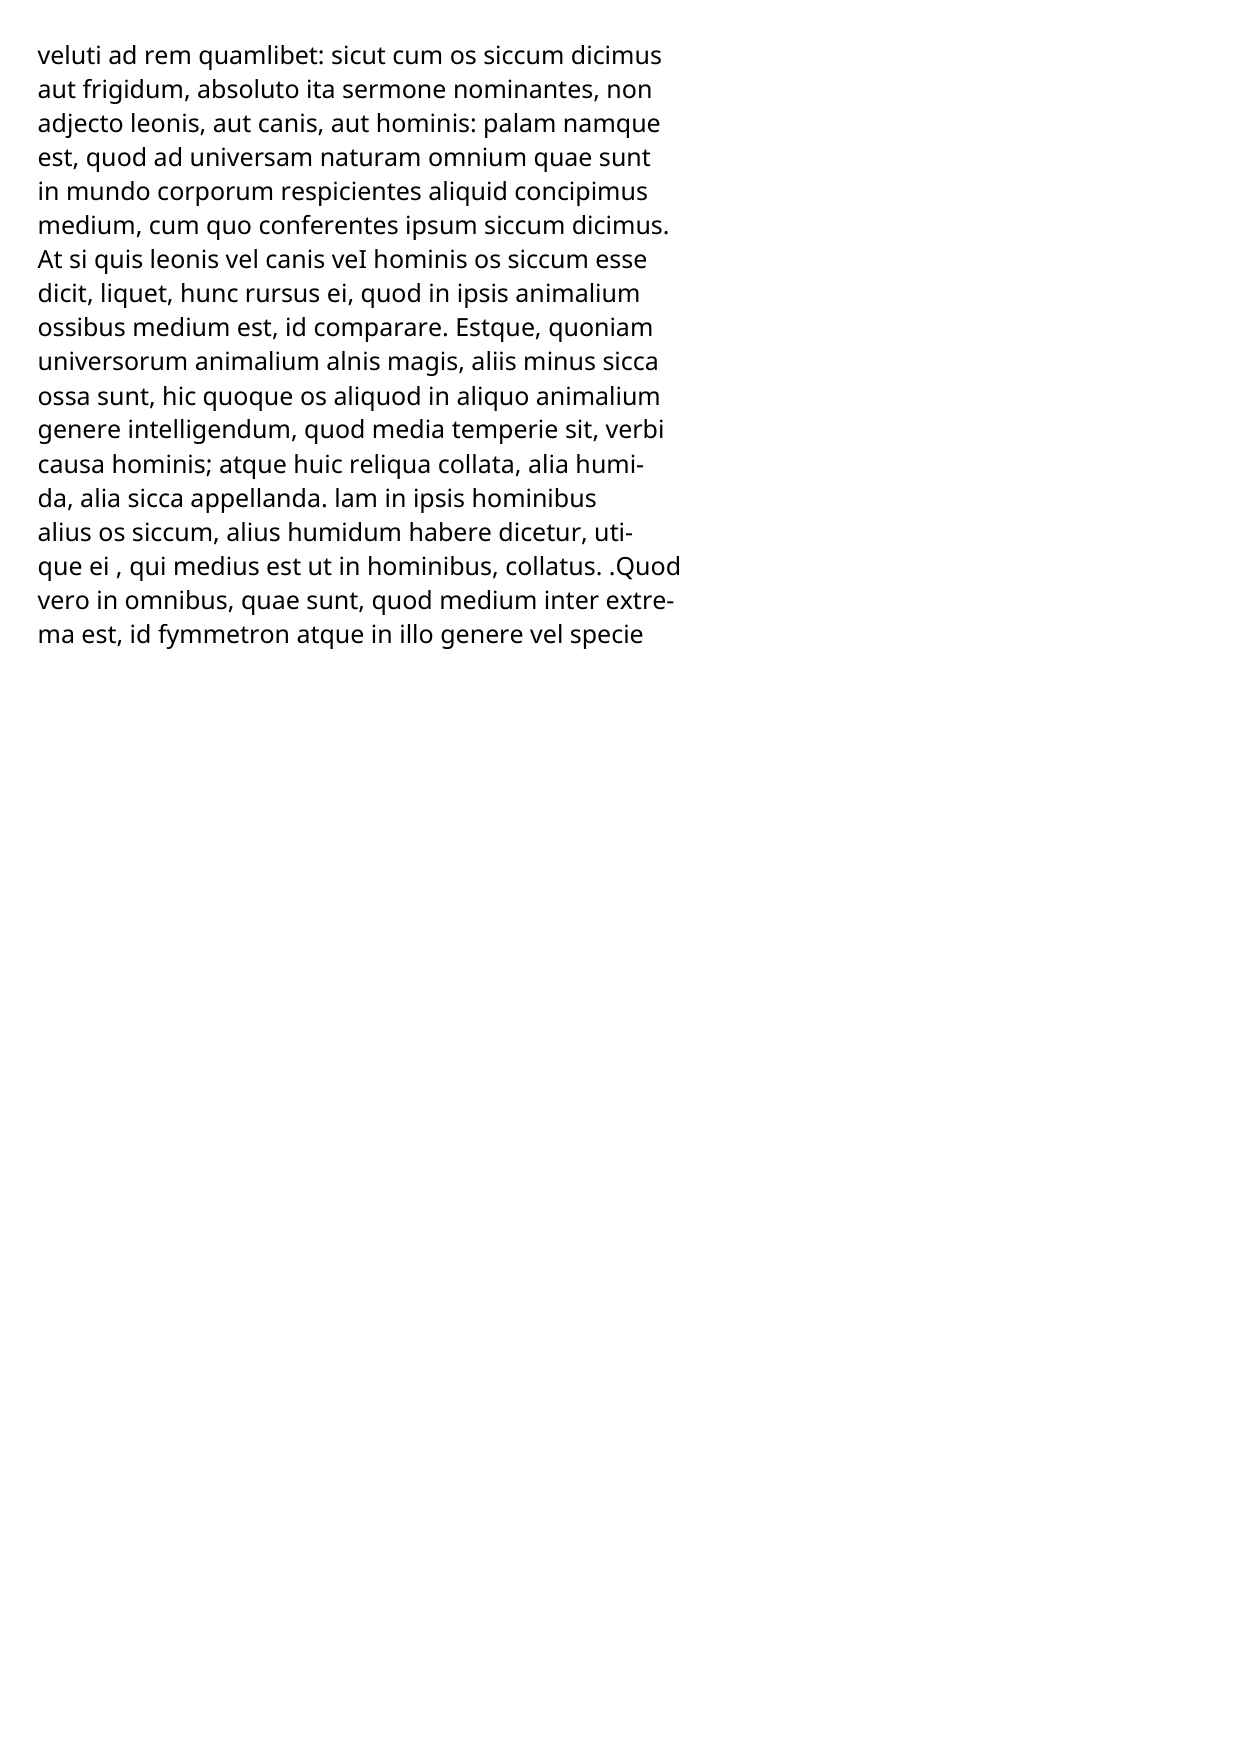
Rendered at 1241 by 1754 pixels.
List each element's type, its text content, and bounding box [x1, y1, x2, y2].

text veluti ad rem quamlibet: sicut cum os siccum dicimus aut frigidum, absoluto ita sermone nominantes, non adjecto leonis, aut canis, aut hominis: palam namque est, quod ad universam naturam omnium quae sunt in mundo corporum respicientes aliquid concipimus medium, cum quo conferentes ipsum siccum dicimus. At si quis leonis vel canis veI hominis os siccum esse dicit, liquet, hunc rursus ei, quod in ipsis animalium ossibus medium est, id comparare. Estque, quoniam universorum animalium alnis magis, aliis minus sicca ossa sunt, hic quoque os aliquod in aliquo animalium genere intelligendum, quod media temperie sit, verbi causa hominis; atque huic reliqua collata, alia humi- da, alia sicca appellanda. lam in ipsis hominibus alius os siccum, alius humidum habere dicetur, uti- que ei , qui medius est ut in hominibus, collatus. .Quod vero in omnibus, quae sunt, quod medium inter extre- ma est, id fymmetron atque in illo genere vel specie [37, 37, 1203, 651]
